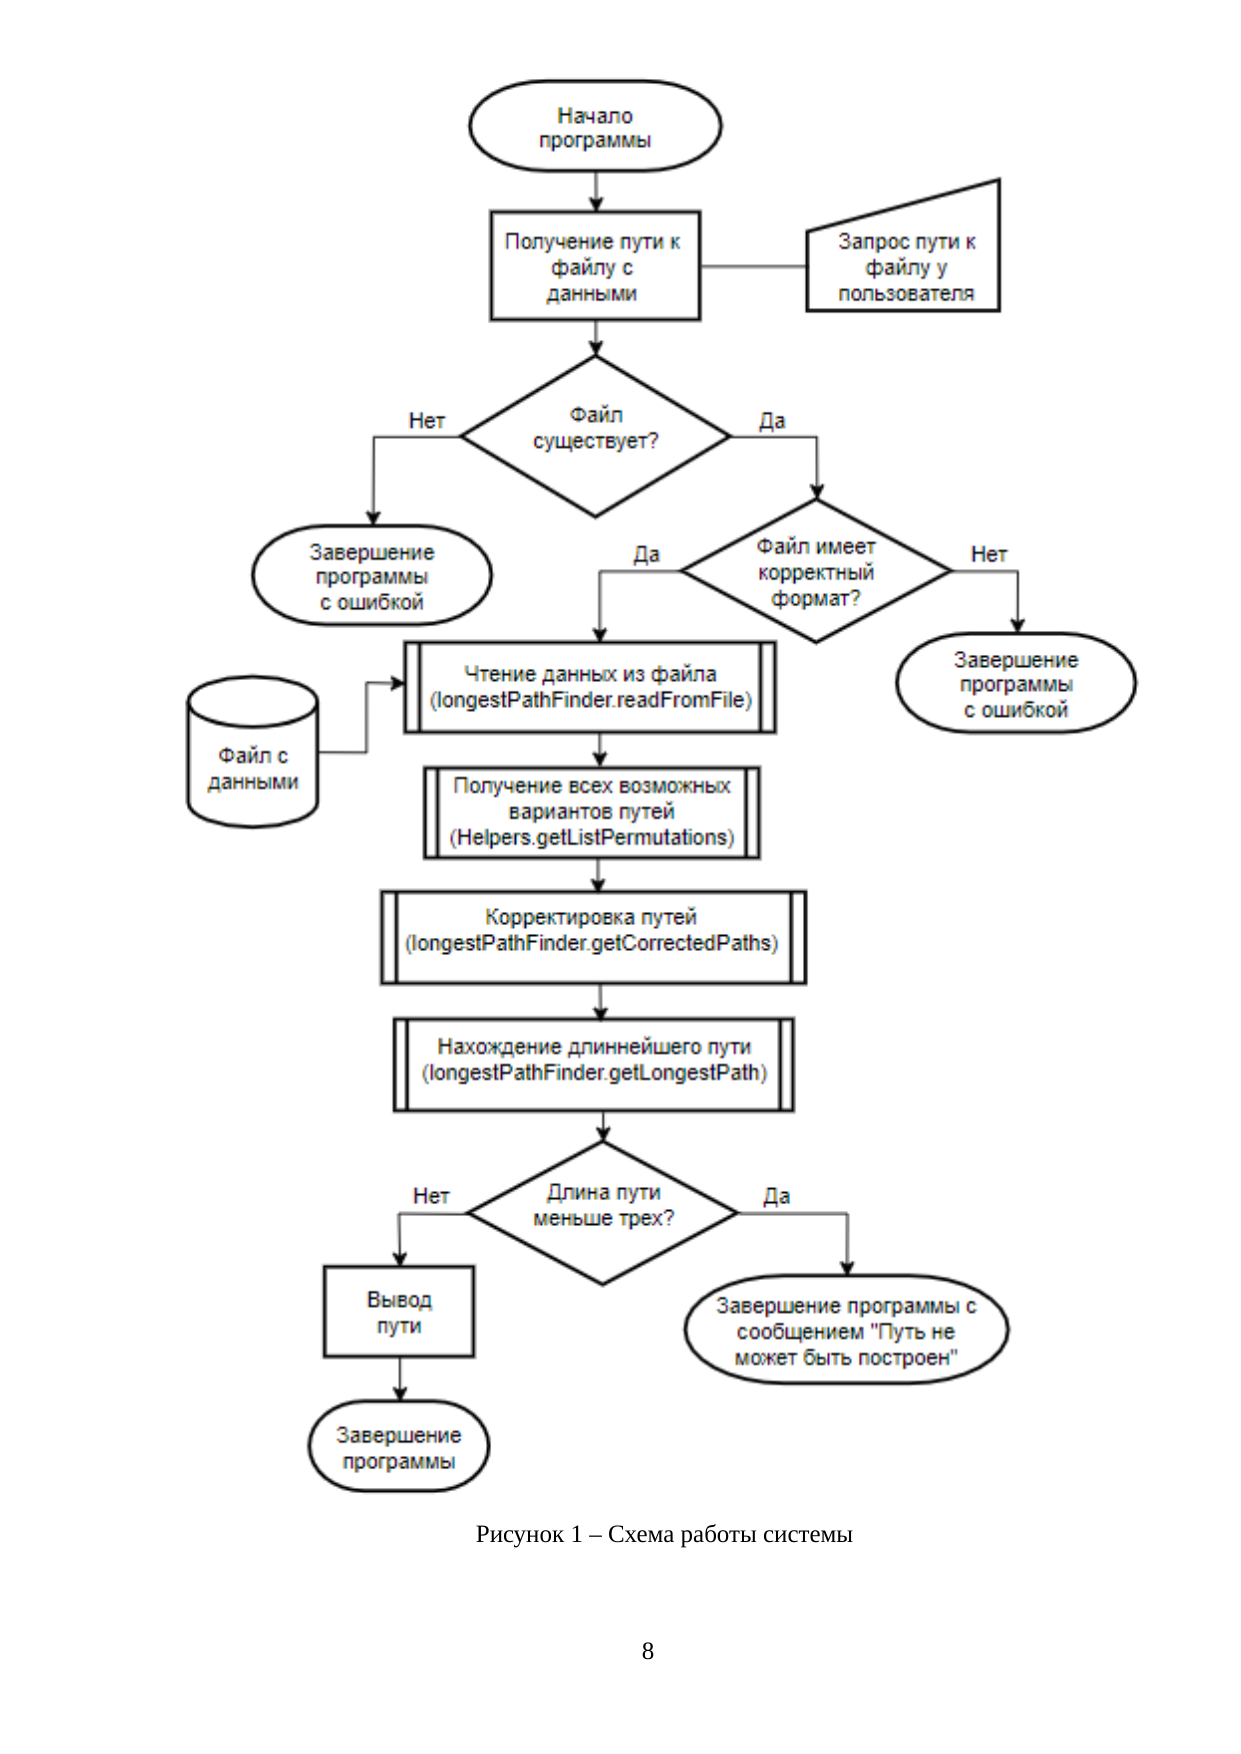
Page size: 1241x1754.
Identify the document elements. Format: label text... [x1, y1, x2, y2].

text Рисунок 1 – Схема работы системы [177, 1519, 1152, 1548]
